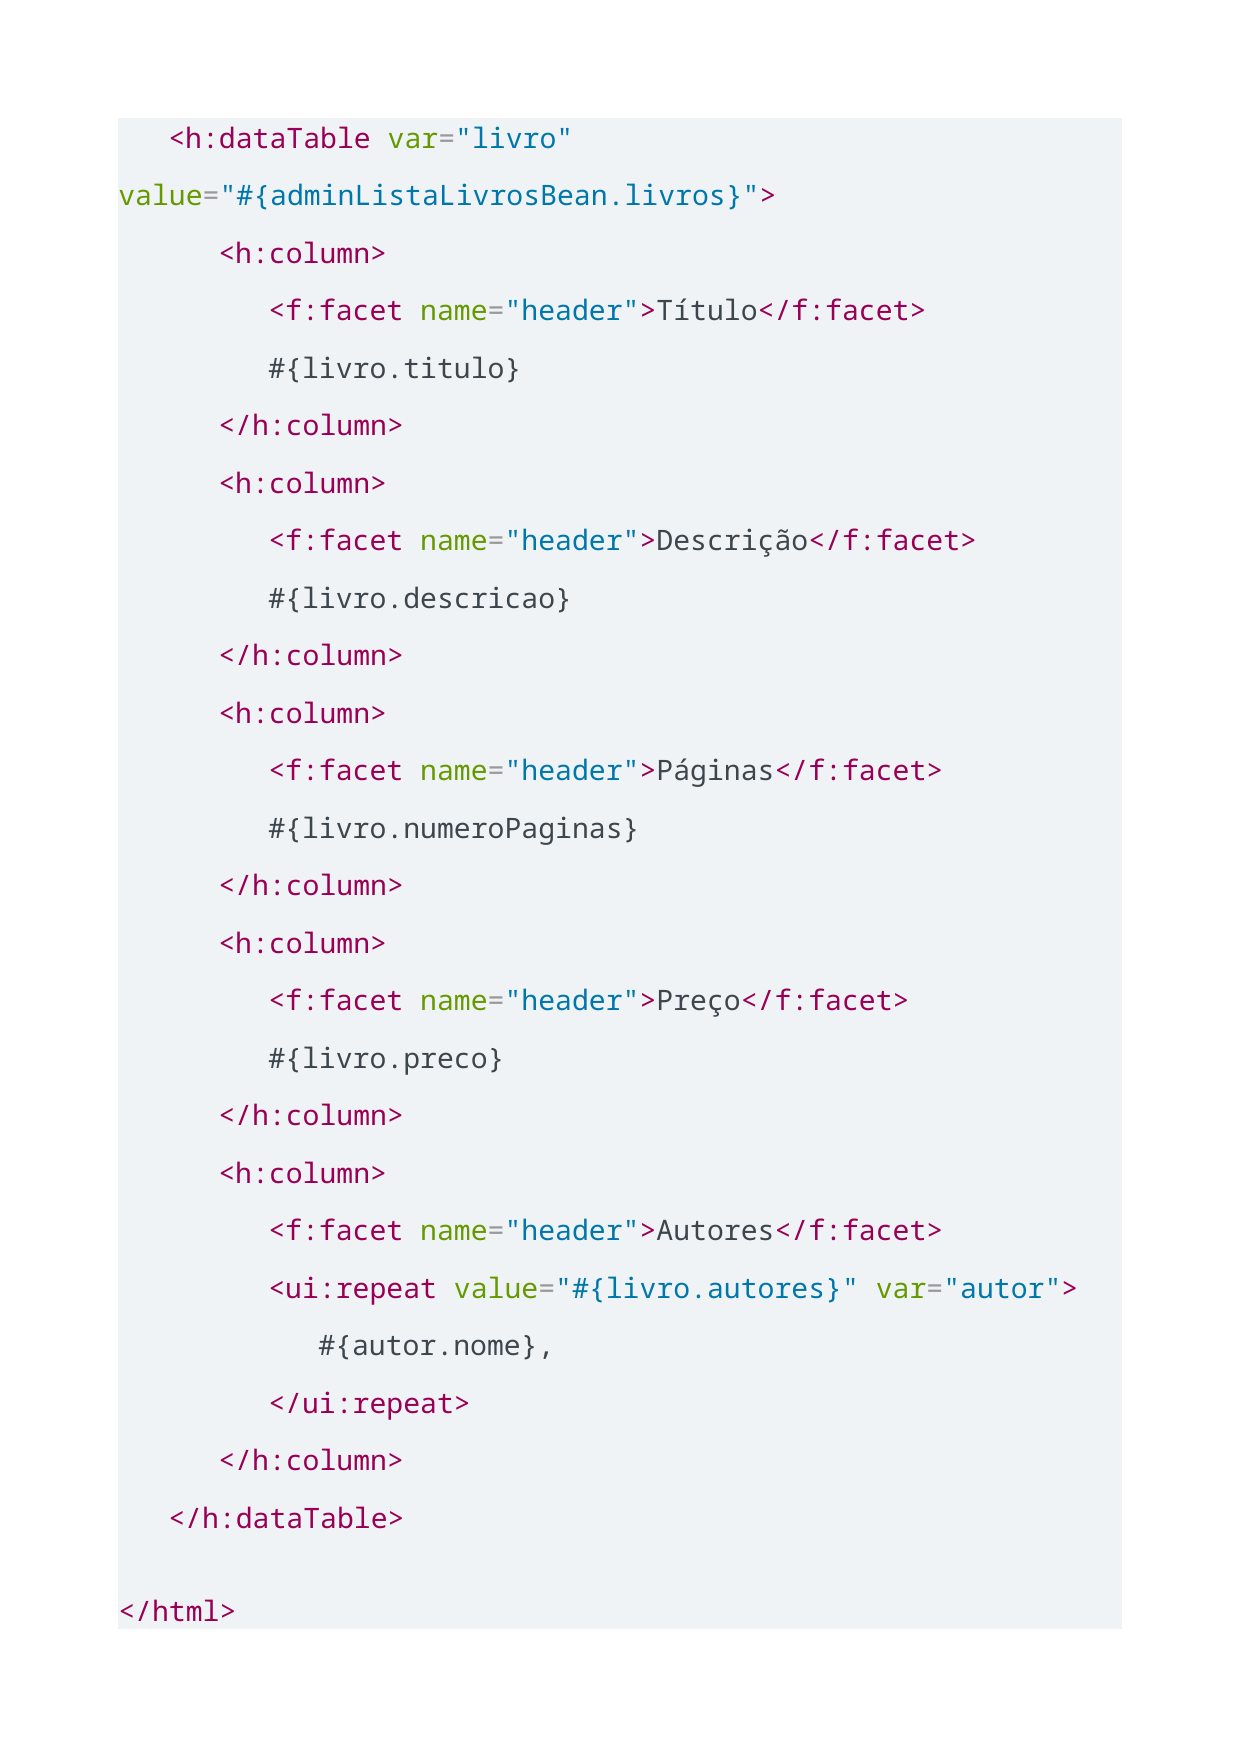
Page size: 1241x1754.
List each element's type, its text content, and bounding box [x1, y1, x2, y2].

text </h:column> [118, 406, 1122, 444]
text #{livro.titulo} [118, 348, 1122, 386]
text <f:facet name="header">Autores</f:facet> [118, 1211, 1122, 1249]
text #{livro.descricao} [118, 578, 1122, 616]
text </ui:repeat> [118, 1383, 1122, 1421]
text </h:dataTable> [118, 1498, 1122, 1536]
text <f:facet name="header">Descrição</f:facet> [118, 521, 1122, 559]
text <h:column> [118, 923, 1122, 961]
text <h:column> [118, 693, 1122, 731]
text <h:column> [118, 1153, 1122, 1191]
text <f:facet name="header">Preço</f:facet> [118, 981, 1122, 1019]
text <h:column> [118, 463, 1122, 501]
text <h:column> [118, 233, 1122, 271]
text #{livro.preco} [118, 1038, 1122, 1076]
text </h:column> [118, 866, 1122, 904]
text <f:facet name="header">Páginas</f:facet> [118, 751, 1122, 789]
text <f:facet name="header">Título</f:facet> [118, 291, 1122, 329]
text <ui:repeat value="#{livro.autores}" var="autor"> [118, 1268, 1122, 1306]
text #{livro.numeroPaginas} [118, 808, 1122, 846]
text </h:column> [118, 1441, 1122, 1479]
text </h:column> [118, 1096, 1122, 1134]
text </h:column> [118, 636, 1122, 674]
text <h:dataTable var="livro" value="#{adminListaLivrosBean.livros}"> [118, 118, 1122, 214]
text </html> [118, 1591, 1122, 1629]
text #{autor.nome}, [118, 1326, 1122, 1364]
